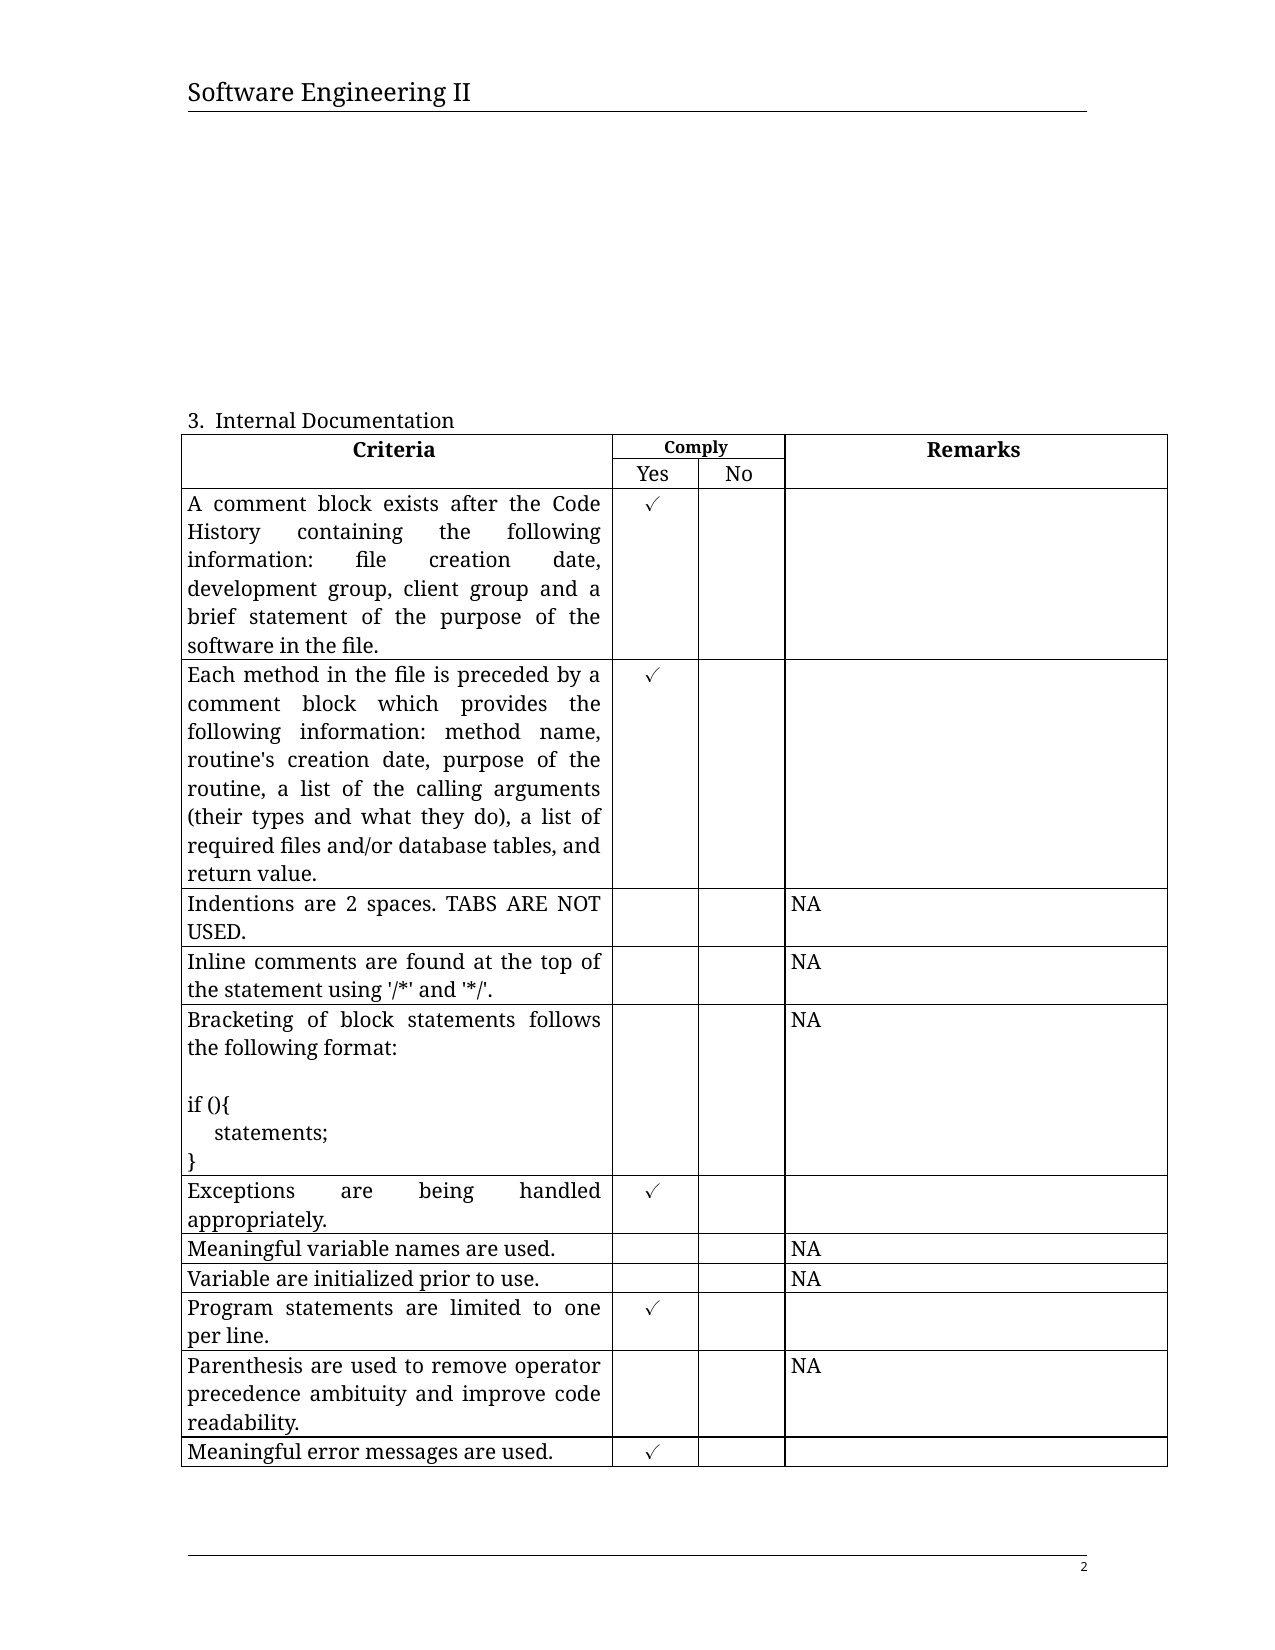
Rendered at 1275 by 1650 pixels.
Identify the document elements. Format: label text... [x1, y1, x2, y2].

table_cell Yes [613, 459, 698, 488]
table_cell ✓ [613, 1438, 698, 1466]
table_cell [613, 1351, 698, 1436]
table_cell [786, 489, 1167, 659]
table_cell [699, 947, 784, 1004]
table_cell [699, 1293, 784, 1350]
table_cell NA [786, 947, 1167, 1004]
table_cell [786, 1176, 1167, 1233]
table_cell [786, 1438, 1167, 1466]
table_cell [613, 947, 698, 1004]
table_cell [613, 1005, 698, 1175]
table_cell [699, 1264, 784, 1292]
table_cell NA [786, 1234, 1167, 1263]
table_cell [699, 1005, 784, 1175]
table_cell Inline comments are found at the top of the statement using '/*' and '*/'. [182, 947, 612, 1004]
table_header Criteria [182, 435, 612, 488]
table_cell NA [786, 1264, 1167, 1292]
table_cell Parenthesis are used to remove operator precedence ambituity and improve code readability. [182, 1351, 612, 1436]
table_cell ✓ [613, 660, 698, 888]
table_cell [699, 1234, 784, 1263]
table_cell [699, 1176, 784, 1233]
table_header Comply [613, 435, 784, 458]
table_cell [786, 660, 1167, 888]
table_cell ✓ [613, 1293, 698, 1350]
table_cell [699, 489, 784, 659]
table_cell Meaningful error messages are used. [182, 1438, 612, 1466]
table_cell Indentions are 2 spaces. TABS ARE NOT USED. [182, 889, 612, 946]
table_cell ✓ [613, 489, 698, 659]
table_cell Bracketing of block statements follows the following format: if (){ statements; } [182, 1005, 612, 1175]
table_cell [613, 1234, 698, 1263]
table_cell [786, 1293, 1167, 1350]
table_cell [699, 660, 784, 888]
text 3. Internal Documentation [187, 406, 1087, 434]
table_cell NA [786, 1005, 1167, 1175]
table_cell No [699, 459, 784, 488]
table_cell Variable are initialized prior to use. [182, 1264, 612, 1292]
table_cell Each method in the file is preceded by a comment block which provides the following information: method name, routine's creation date, purpose of the routine, a list of the calling arguments (their types and what they do), a list of required files and/or database tables, and return value. [182, 660, 612, 888]
table_header Remarks [786, 435, 1167, 488]
table_cell A comment block exists after the Code History containing the following information: file creation date, development group, client group and a brief statement of the purpose of the software in the file. [182, 489, 612, 659]
table_cell Exceptions are being handled appropriately. [182, 1176, 612, 1233]
table_cell NA [786, 1351, 1167, 1436]
table_cell NA [786, 889, 1167, 946]
table_cell [699, 1438, 784, 1466]
table_cell [613, 1264, 698, 1292]
table_cell [613, 889, 698, 946]
table_cell [699, 1351, 784, 1436]
table_cell ✓ [613, 1176, 698, 1233]
table_cell Meaningful variable names are used. [182, 1234, 612, 1263]
table_cell [699, 889, 784, 946]
table_cell Program statements are limited to one per line. [182, 1293, 612, 1350]
